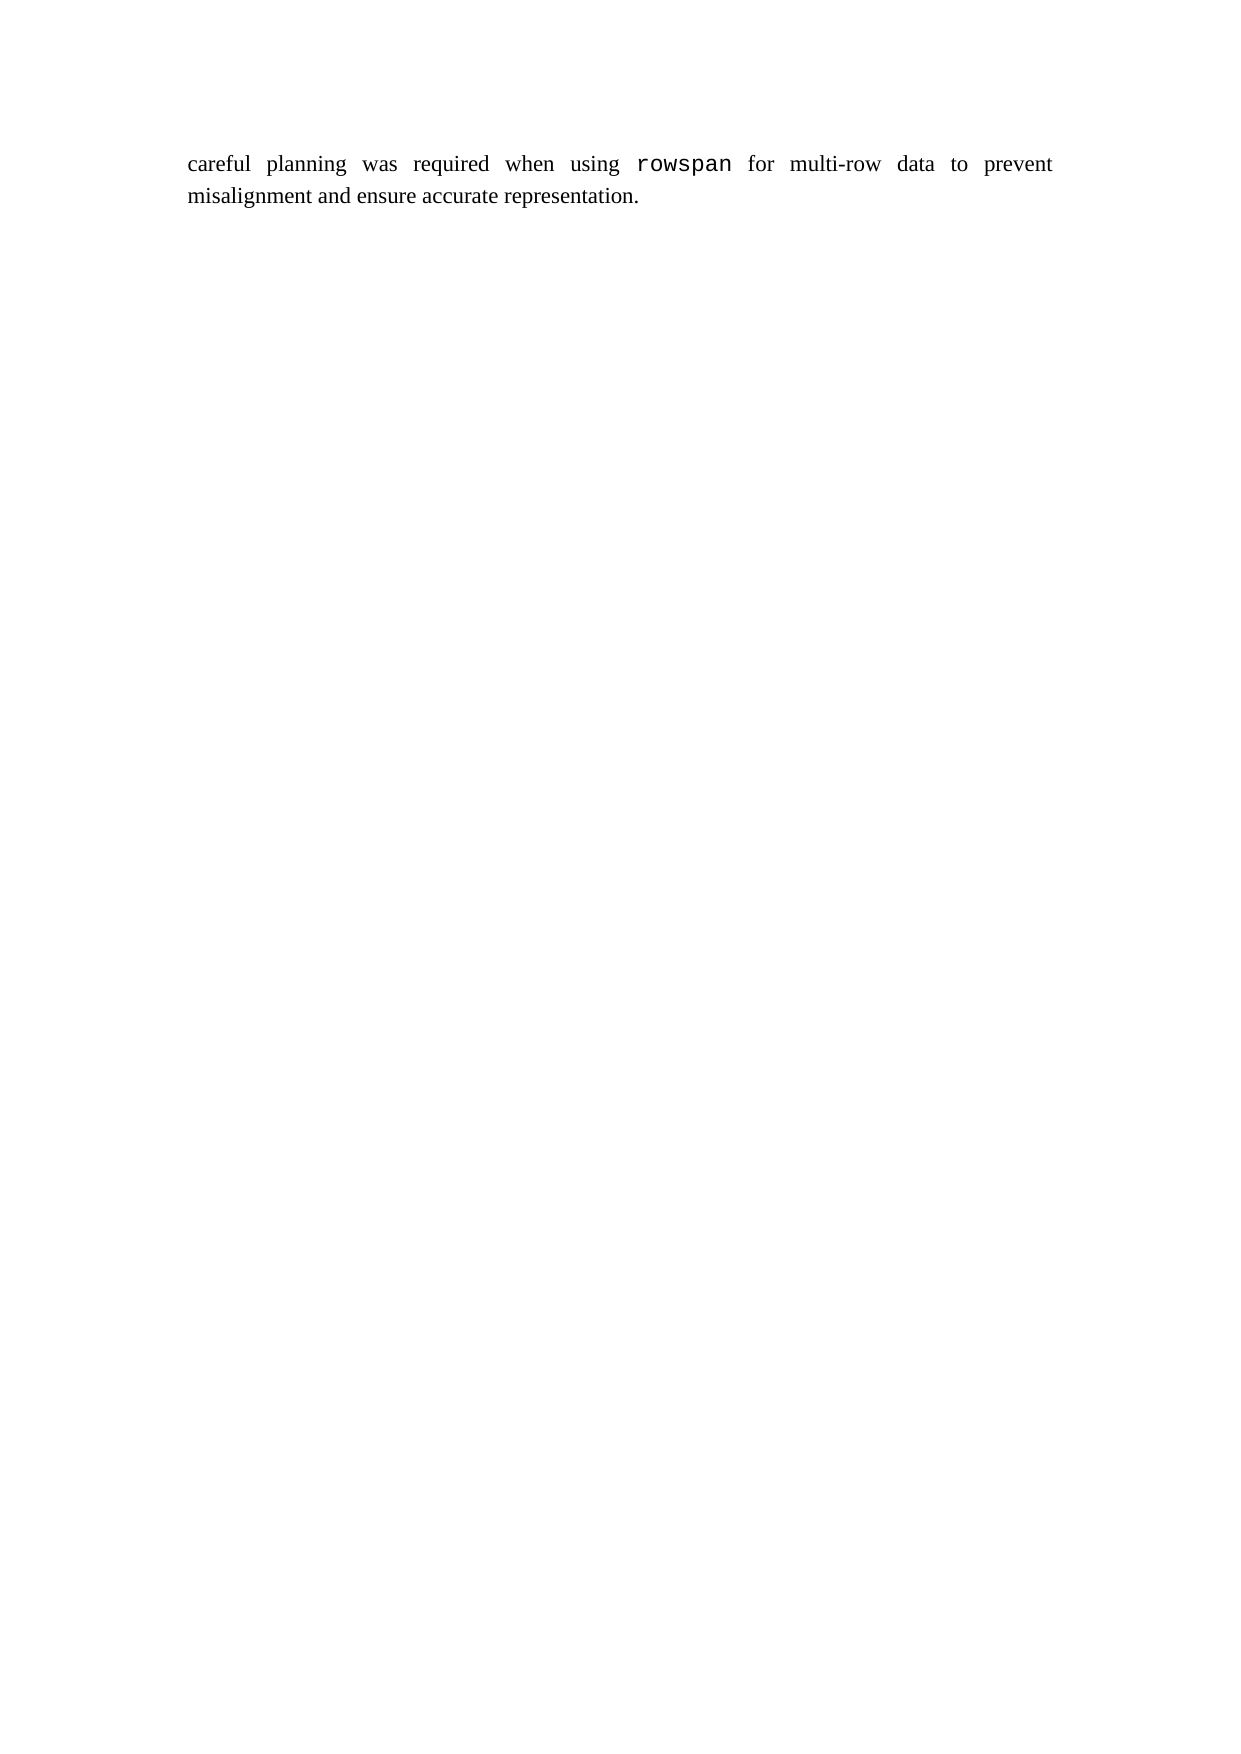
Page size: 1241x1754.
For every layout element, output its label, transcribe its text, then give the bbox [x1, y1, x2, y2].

text careful planning was required when using rowspan for multi-row data to prevent misalignment and ensure accurate representation. [187, 150, 1053, 208]
